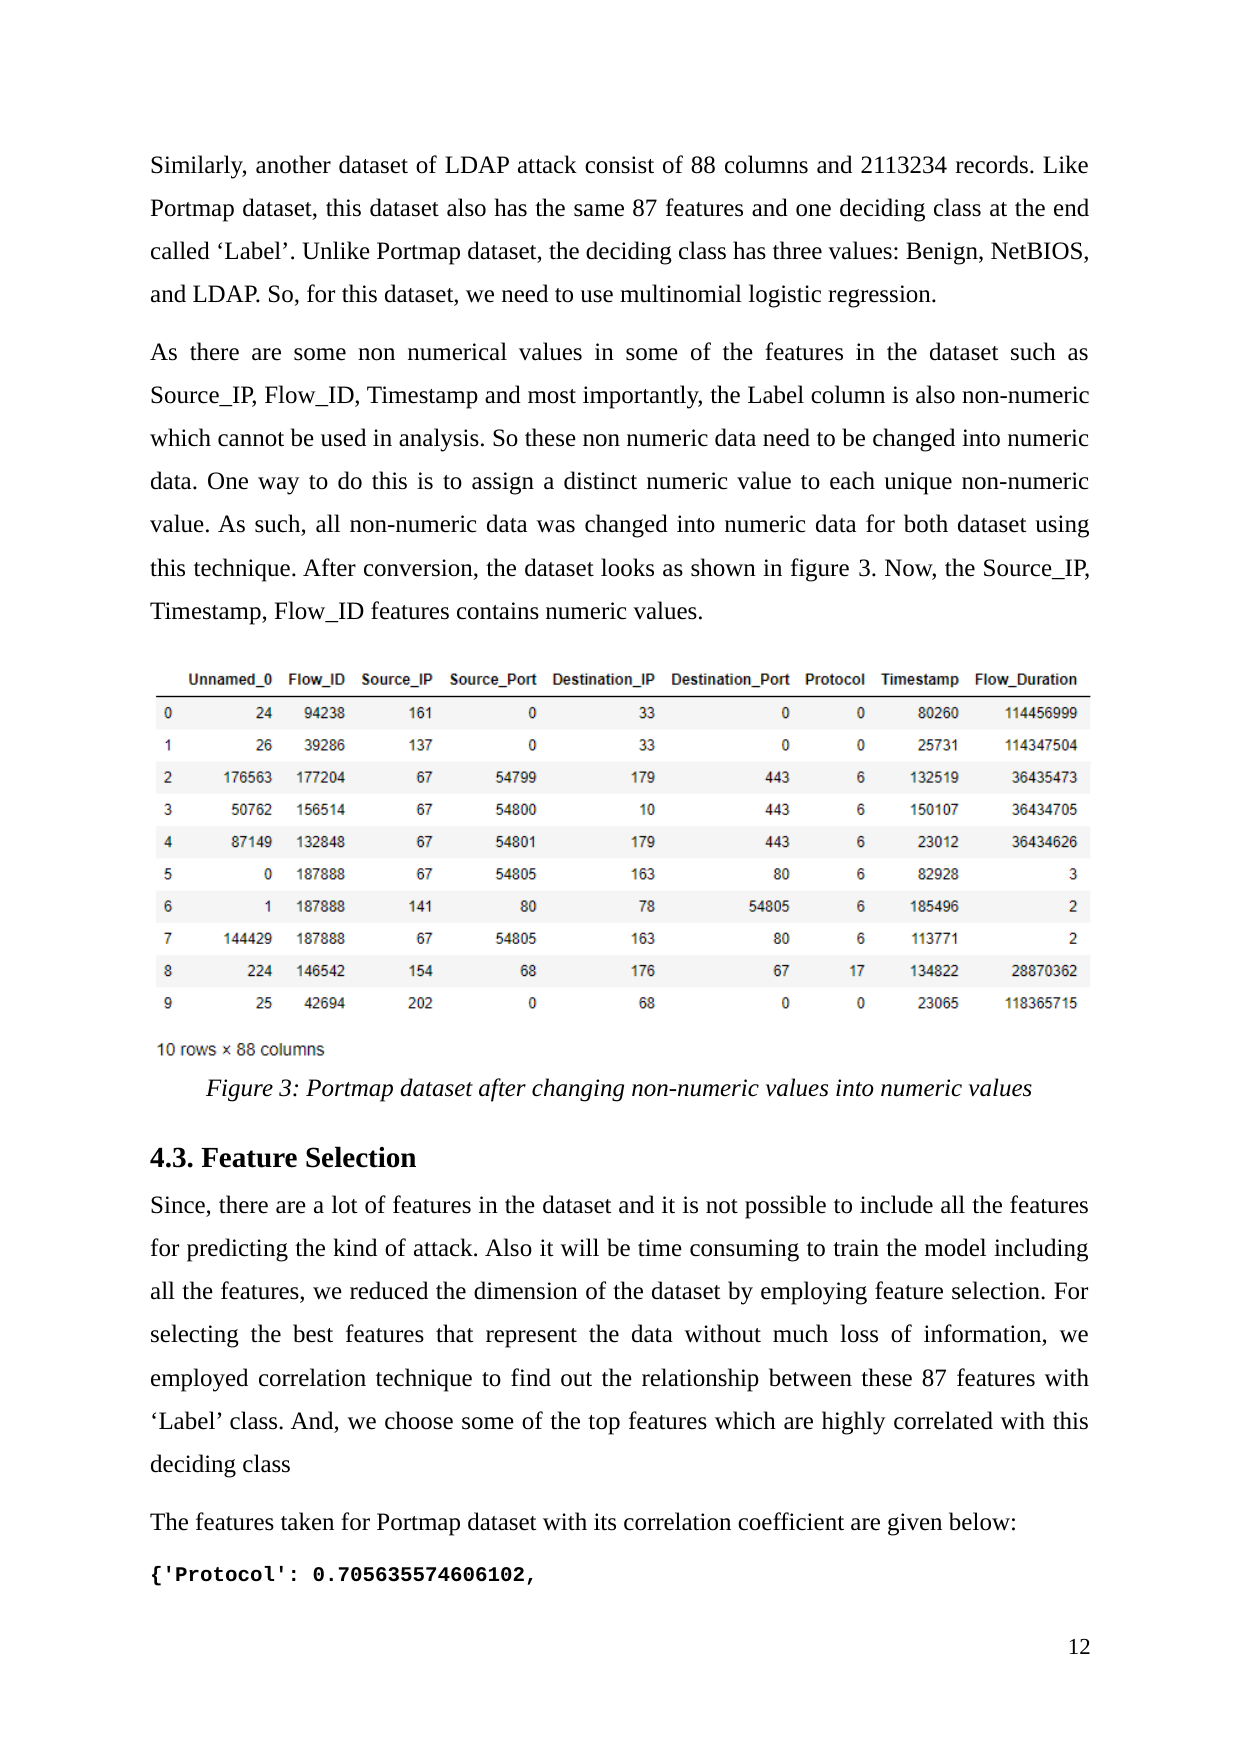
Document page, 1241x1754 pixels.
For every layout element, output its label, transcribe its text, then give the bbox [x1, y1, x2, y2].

text Since, there are a lot of features in the dataset and it is not possible to include all the features for predicting the kind of attack. Also it will be time consuming to train the model including all the features, we reduced the dimension of the dataset by employing feature selection. For selecting the best features that represent the data without much loss of information, we employed correlation technique to find out the relationship between these 87 features with ‘Label’ class. And, we choose some of the top features which are highly correlated with this deciding class [150, 1190, 1091, 1478]
picture [150, 666, 1091, 1068]
subtitle 4.3. Feature Selection [150, 1140, 1091, 1173]
text Similarly, another dataset of LDAP attack consist of 88 columns and 2113234 records. Like Portmap dataset, this dataset also has the same 87 features and one deciding class at the end called ‘Label’. Unlike Portmap dataset, the deciding class has three values: Benign, NetBIOS, and LDAP. So, for this dataset, we need to use multinomial logistic regression. [150, 150, 1091, 308]
text Figure 3: Portmap dataset after changing non-numeric values into numeric values [150, 1068, 1091, 1101]
text {'Protocol': 0.705635574606102, [150, 1564, 1091, 1588]
text The features taken for Portmap dataset with its correlation coefficient are given below: [150, 1507, 1091, 1535]
text As there are some non numerical values in some of the features in the dataset such as Source_IP, Flow_ID, Timestamp and most importantly, the Label column is also non-numeric which cannot be used in analysis. So these non numeric data need to be changed into numeric data. One way to do this is to assign a distinct numeric value to each unique non-numeric value. As such, all non-numeric data was changed into numeric data for both dataset using this technique. After conversion, the dataset looks as shown in figure 3. Now, the Source_IP, Timestamp, Flow_ID features contains numeric values. [150, 337, 1091, 624]
